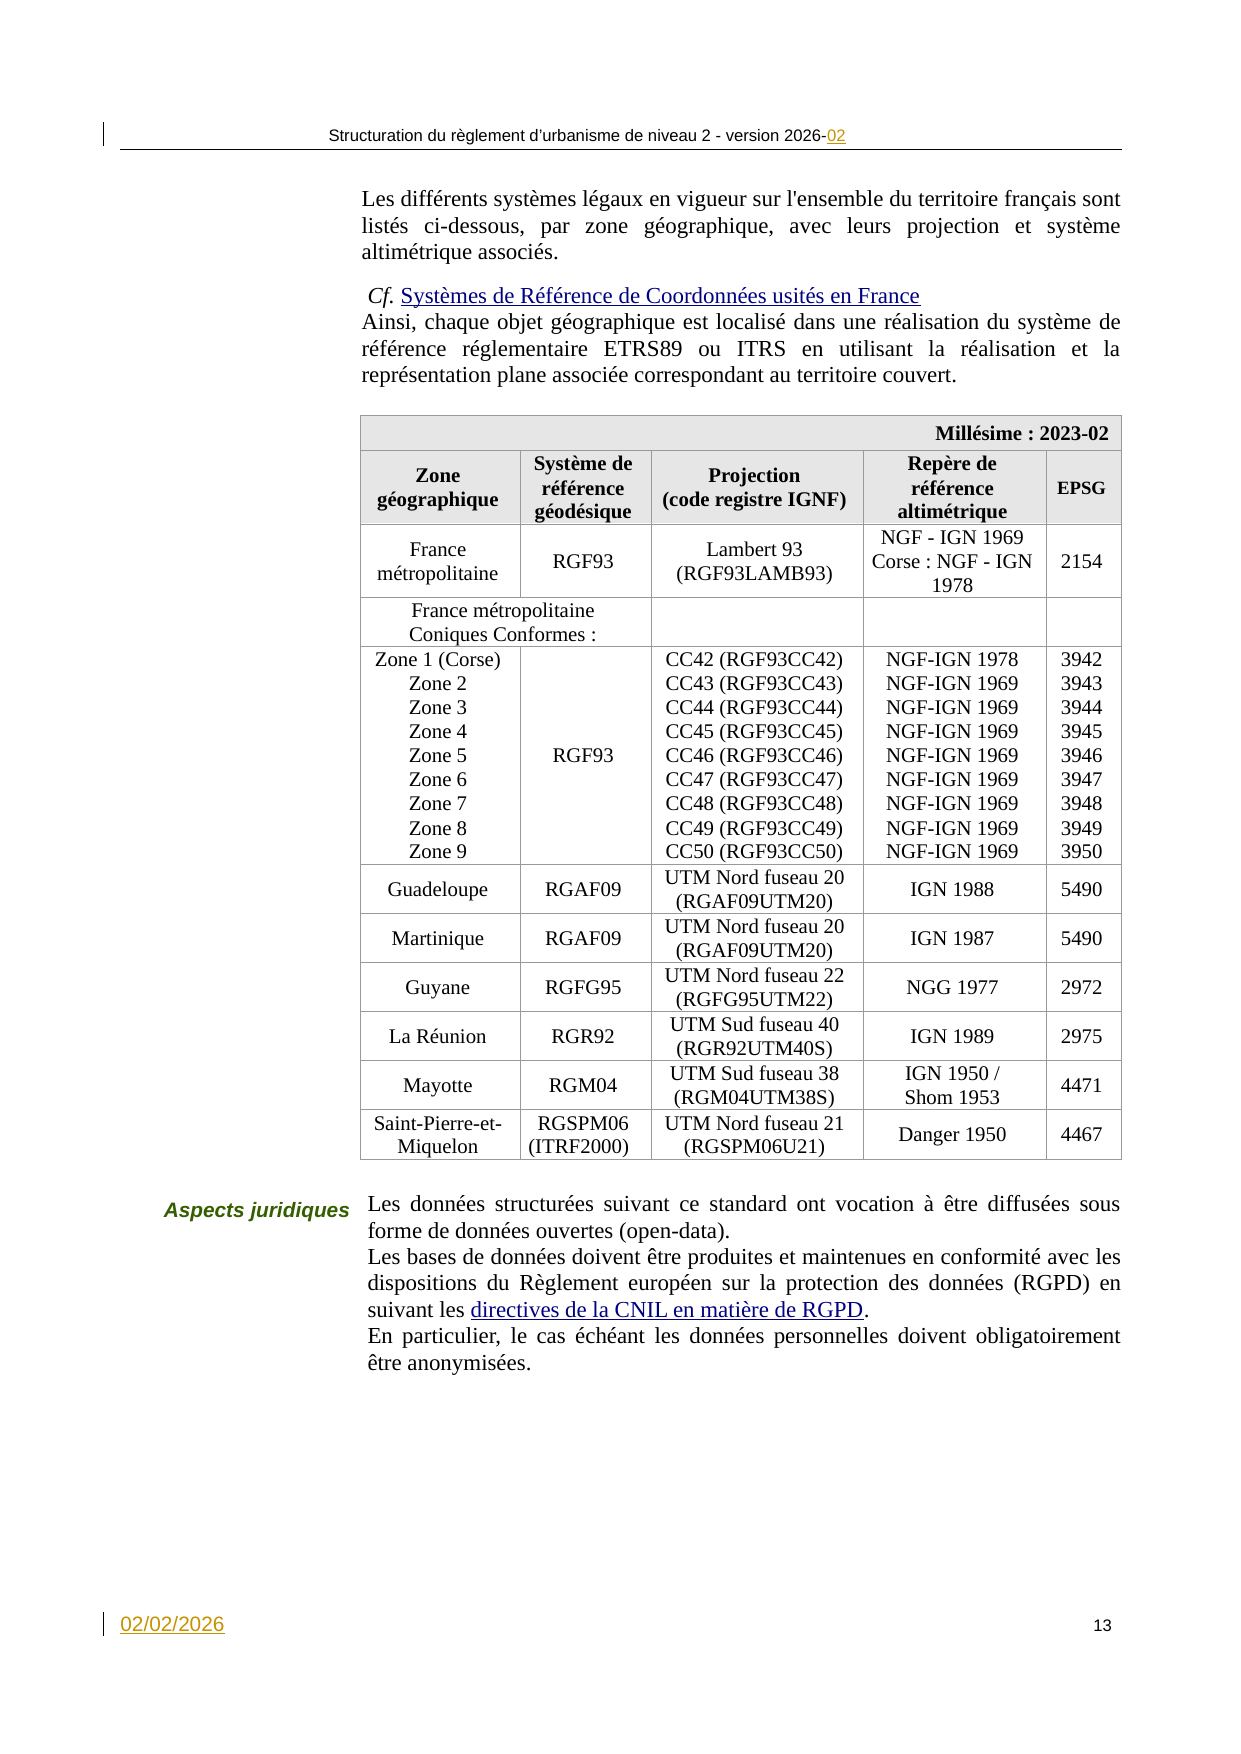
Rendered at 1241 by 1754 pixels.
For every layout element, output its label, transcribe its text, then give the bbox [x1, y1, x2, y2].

table_cell 4467 [1047, 1110, 1121, 1158]
table_cell 2972 [1047, 963, 1121, 1011]
table_cell NGG 1977 [864, 963, 1046, 1011]
table_cell Danger 1950 [864, 1110, 1046, 1158]
table_cell IGN 1950 / Shom 1953 [864, 1061, 1046, 1109]
table_cell EPSG [1047, 451, 1121, 523]
table_cell 2975 [1047, 1012, 1121, 1060]
table_header [118, 180, 355, 270]
table_cell RGM04 [521, 1061, 651, 1109]
table_cell IGN 1989 [864, 1012, 1046, 1060]
table_cell UTM Sud fuseau 40 (RGR92UTM40S) [652, 1012, 863, 1060]
table_cell RGAF09 [521, 865, 651, 913]
table_cell Cf. Systèmes de Référence de Coordonnées usités en France Ainsi, chaque objet géographique est localisé dans une réalisation du système de référence réglementaire ETRS89 ou ITRS en utilisant la réalisation et la représentation plane associée correspondant au territoire couvert. [355, 270, 1122, 393]
table_header Millésime : 2023-02 [361, 416, 1121, 450]
table_cell RGF93 [521, 525, 651, 597]
table_cell France métropolitaine Coniques Conformes : [361, 598, 651, 646]
table_cell 4471 [1047, 1061, 1121, 1109]
table_header Aspects juridiques [118, 1185, 355, 1381]
table_cell RGAF09 [521, 914, 651, 962]
table_cell 5490 [1047, 865, 1121, 913]
table_cell NGF-IGN 1978 NGF-IGN 1969 NGF-IGN 1969 NGF-IGN 1969 NGF-IGN 1969 NGF-IGN 1969 NGF-IGN 1969 NGF-IGN 1969 NGF-IGN 1969 [864, 647, 1046, 863]
table_cell UTM Nord fuseau 20 (RGAF09UTM20) [652, 865, 863, 913]
table_cell 3942 3943 3944 3945 3946 3947 3948 3949 3950 [1047, 647, 1121, 863]
table_cell Projection (code registre IGNF) [652, 451, 863, 523]
table_cell Martinique [361, 914, 520, 962]
table_cell RGF93 [521, 647, 651, 863]
table_cell 2154 [1047, 525, 1121, 597]
table_cell Repère de référence altimétrique [864, 451, 1046, 523]
table_cell [652, 598, 863, 646]
table_cell IGN 1988 [864, 865, 1046, 913]
table_cell [118, 270, 355, 393]
table_header Les différents systèmes légaux en vigueur sur l'ensemble du territoire français sont listés ci-dessous, par zone géographique, avec leurs projection et système altimétrique associés. [355, 180, 1122, 270]
table_cell Lambert 93 (RGF93LAMB93) [652, 525, 863, 597]
table_cell UTM Nord fuseau 22 (RGFG95UTM22) [652, 963, 863, 1011]
table_cell CC42 (RGF93CC42) CC43 (RGF93CC43) CC44 (RGF93CC44) CC45 (RGF93CC45) CC46 (RGF93CC46) CC47 (RGF93CC47) CC48 (RGF93CC48) CC49 (RGF93CC49) CC50 (RGF93CC50) [652, 647, 863, 863]
table_cell Guyane [361, 963, 520, 1011]
table_cell La Réunion [361, 1012, 520, 1060]
table_cell RGR92 [521, 1012, 651, 1060]
table_cell 5490 [1047, 914, 1121, 962]
table_cell [864, 598, 1046, 646]
table_cell UTM Nord fuseau 20 (RGAF09UTM20) [652, 914, 863, 962]
table_header Les données structurées suivant ce standard ont vocation à être diffusées sous forme de données ouvertes (open-data). Les bases de données doivent être produites et maintenues en conformité avec les dispositions du Règlement européen sur la protection des données (RGPD) en suivant les directives de la CNIL en matière de RGPD. En particulier, le cas échéant les données personnelles doivent obligatoirement être anonymisées. [355, 1185, 1122, 1381]
table_cell Système de référence géodésique [521, 451, 651, 523]
table_cell RGFG95 [521, 963, 651, 1011]
table_cell Zone géographique [361, 451, 520, 523]
table_cell UTM Nord fuseau 21 (RGSPM06U21) [652, 1110, 863, 1158]
table_cell NGF - IGN 1969 Corse : NGF - IGN 1978 [864, 525, 1046, 597]
table_cell UTM Sud fuseau 38 (RGM04UTM38S) [652, 1061, 863, 1109]
table_cell Guadeloupe [361, 865, 520, 913]
table_cell Saint-Pierre-et- Miquelon [361, 1110, 520, 1158]
table_cell [1047, 598, 1121, 646]
table_cell France métropolitaine [361, 525, 520, 597]
table_cell Zone 1 (Corse) Zone 2 Zone 3 Zone 4 Zone 5 Zone 6 Zone 7 Zone 8 Zone 9 [361, 647, 520, 863]
table_cell RGSPM06 (ITRF2000) [521, 1110, 651, 1158]
table_cell IGN 1987 [864, 914, 1046, 962]
table_cell Mayotte [361, 1061, 520, 1109]
